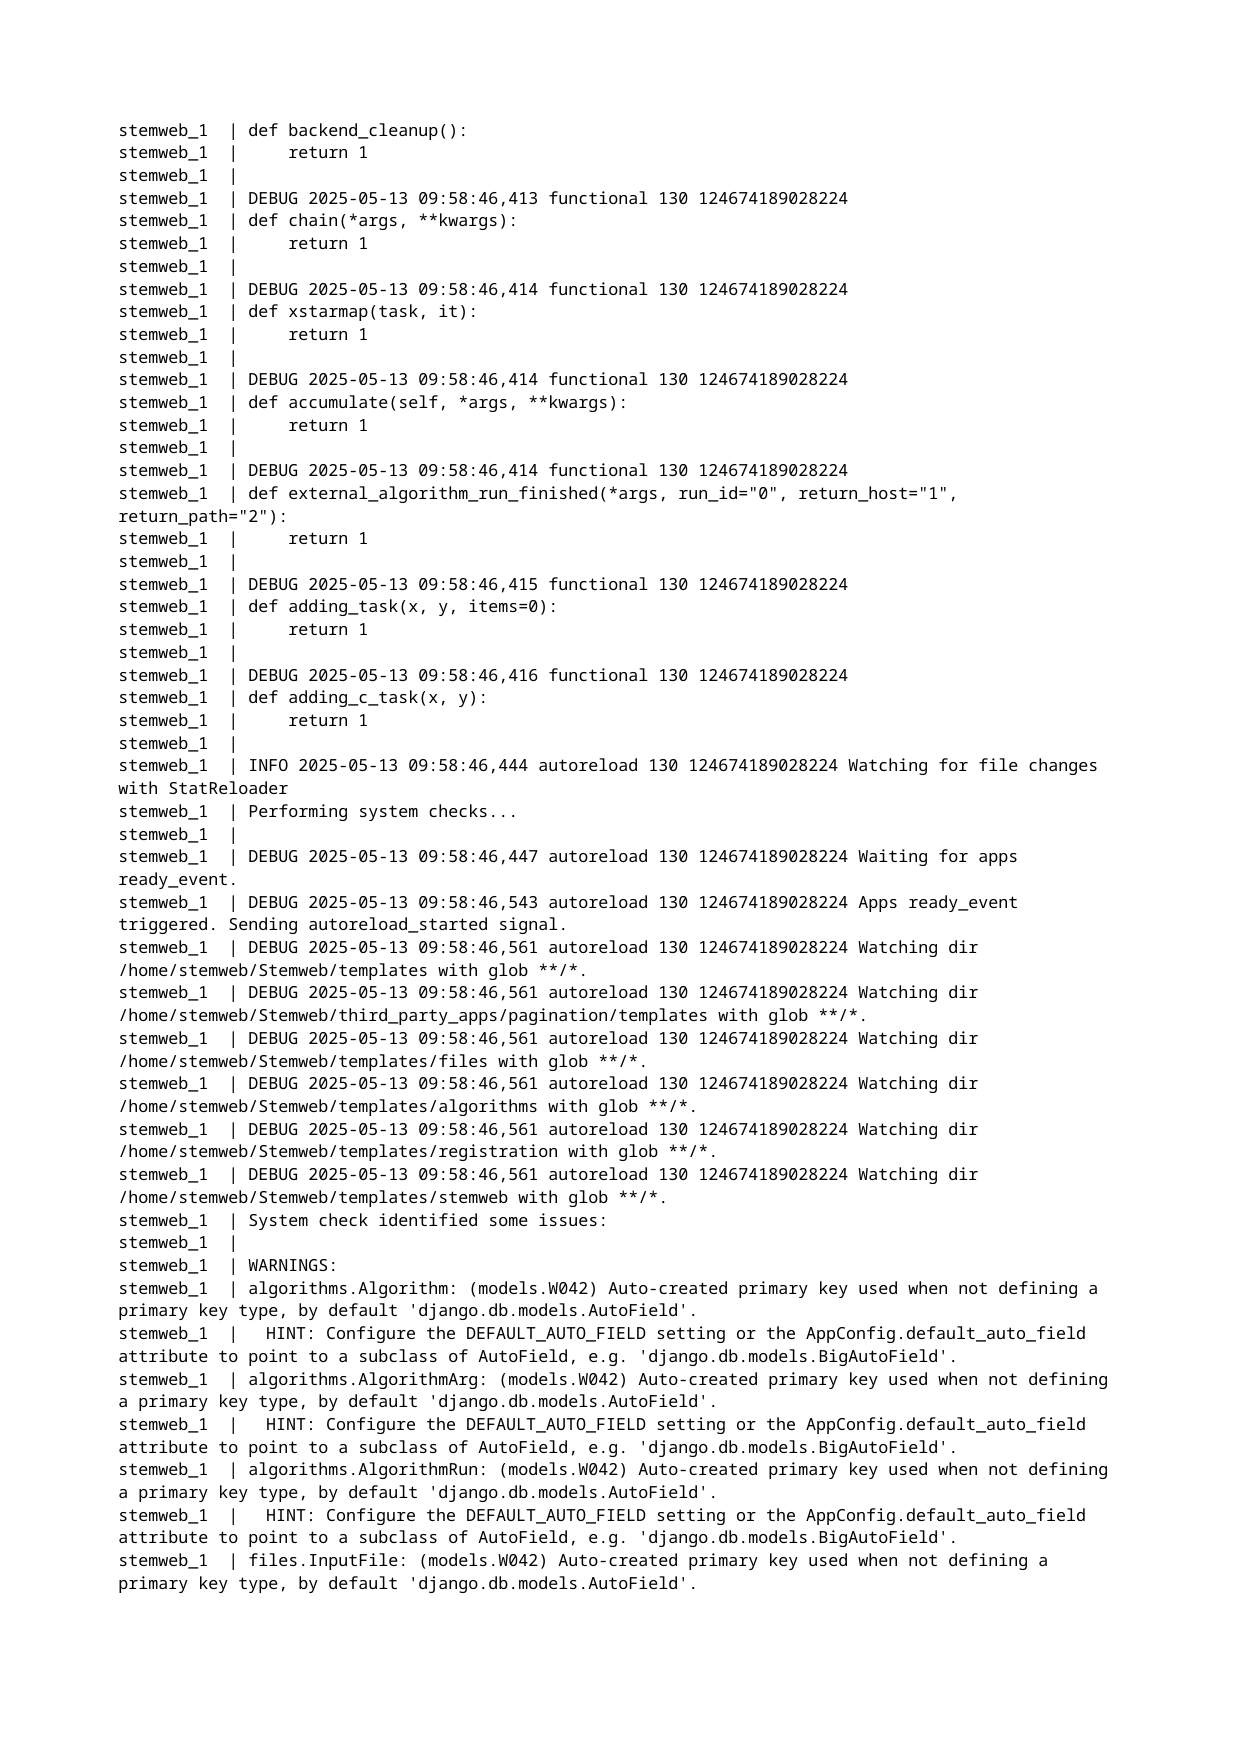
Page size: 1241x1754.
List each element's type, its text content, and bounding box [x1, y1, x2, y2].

text stemweb_1 | DEBUG 2025-05-13 09:58:46,561 autoreload 130 124674189028224 Watching dir /home/stemweb/Stemweb/templates/algorithms with glob **/*. [118, 1072, 1122, 1117]
text stemweb_1 | HINT: Configure the DEFAULT_AUTO_FIELD setting or the AppConfig.default_auto_field attribute to point to a subclass of AutoField, e.g. 'django.db.models.BigAutoField'. [118, 1322, 1122, 1367]
text stemweb_1 | [118, 549, 1122, 572]
text stemweb_1 | [118, 1231, 1122, 1253]
text stemweb_1 | DEBUG 2025-05-13 09:58:46,416 functional 130 124674189028224 [118, 663, 1122, 686]
text stemweb_1 | Performing system checks... [118, 799, 1122, 822]
text stemweb_1 | algorithms.AlgorithmRun: (models.W042) Auto-created primary key used when not defining a primary key type, by default 'django.db.models.AutoField'. [118, 1458, 1122, 1503]
text stemweb_1 | algorithms.Algorithm: (models.W042) Auto-created primary key used when not defining a primary key type, by default 'django.db.models.AutoField'. [118, 1276, 1122, 1322]
text stemweb_1 | DEBUG 2025-05-13 09:58:46,561 autoreload 130 124674189028224 Watching dir /home/stemweb/Stemweb/templates/files with glob **/*. [118, 1026, 1122, 1072]
text stemweb_1 | DEBUG 2025-05-13 09:58:46,447 autoreload 130 124674189028224 Waiting for apps ready_event. [118, 845, 1122, 890]
text stemweb_1 | DEBUG 2025-05-13 09:58:46,414 functional 130 124674189028224 [118, 368, 1122, 391]
text stemweb_1 | def xstarmap(task, it): [118, 300, 1122, 322]
text stemweb_1 | [118, 640, 1122, 663]
text stemweb_1 | def accumulate(self, *args, **kwargs): [118, 391, 1122, 413]
text stemweb_1 | DEBUG 2025-05-13 09:58:46,415 functional 130 124674189028224 [118, 572, 1122, 595]
text stemweb_1 | [118, 731, 1122, 754]
text stemweb_1 | def backend_cleanup(): [118, 118, 1122, 141]
text stemweb_1 | def adding_c_task(x, y): [118, 686, 1122, 708]
text stemweb_1 | return 1 [118, 527, 1122, 549]
text stemweb_1 | files.InputFile: (models.W042) Auto-created primary key used when not defining a primary key type, by default 'django.db.models.AutoField'. [118, 1549, 1122, 1594]
text stemweb_1 | [118, 254, 1122, 277]
text stemweb_1 | [118, 345, 1122, 368]
text stemweb_1 | [118, 163, 1122, 186]
text stemweb_1 | return 1 [118, 413, 1122, 436]
text stemweb_1 | System check identified some issues: [118, 1208, 1122, 1231]
text stemweb_1 | algorithms.AlgorithmArg: (models.W042) Auto-created primary key used when not defining a primary key type, by default 'django.db.models.AutoField'. [118, 1367, 1122, 1412]
text stemweb_1 | DEBUG 2025-05-13 09:58:46,561 autoreload 130 124674189028224 Watching dir /home/stemweb/Stemweb/templates with glob **/*. [118, 936, 1122, 981]
text stemweb_1 | DEBUG 2025-05-13 09:58:46,414 functional 130 124674189028224 [118, 459, 1122, 481]
text stemweb_1 | HINT: Configure the DEFAULT_AUTO_FIELD setting or the AppConfig.default_auto_field attribute to point to a subclass of AutoField, e.g. 'django.db.models.BigAutoField'. [118, 1412, 1122, 1458]
text stemweb_1 | DEBUG 2025-05-13 09:58:46,561 autoreload 130 124674189028224 Watching dir /home/stemweb/Stemweb/templates/registration with glob **/*. [118, 1117, 1122, 1163]
text stemweb_1 | DEBUG 2025-05-13 09:58:46,414 functional 130 124674189028224 [118, 277, 1122, 300]
text stemweb_1 | WARNINGS: [118, 1253, 1122, 1276]
text stemweb_1 | def external_algorithm_run_finished(*args, run_id="0", return_host="1", return_path="2"): [118, 481, 1122, 527]
text stemweb_1 | DEBUG 2025-05-13 09:58:46,413 functional 130 124674189028224 [118, 186, 1122, 209]
text stemweb_1 | DEBUG 2025-05-13 09:58:46,543 autoreload 130 124674189028224 Apps ready_event triggered. Sending autoreload_started signal. [118, 890, 1122, 936]
text stemweb_1 | DEBUG 2025-05-13 09:58:46,561 autoreload 130 124674189028224 Watching dir /home/stemweb/Stemweb/third_party_apps/pagination/templates with glob **/*. [118, 981, 1122, 1026]
text stemweb_1 | [118, 822, 1122, 845]
text stemweb_1 | return 1 [118, 708, 1122, 731]
text stemweb_1 | return 1 [118, 322, 1122, 345]
text stemweb_1 | return 1 [118, 618, 1122, 640]
text stemweb_1 | return 1 [118, 141, 1122, 163]
text stemweb_1 | DEBUG 2025-05-13 09:58:46,561 autoreload 130 124674189028224 Watching dir /home/stemweb/Stemweb/templates/stemweb with glob **/*. [118, 1163, 1122, 1208]
text stemweb_1 | def adding_task(x, y, items=0): [118, 595, 1122, 618]
text stemweb_1 | INFO 2025-05-13 09:58:46,444 autoreload 130 124674189028224 Watching for file changes with StatReloader [118, 754, 1122, 799]
text stemweb_1 | [118, 436, 1122, 459]
text stemweb_1 | HINT: Configure the DEFAULT_AUTO_FIELD setting or the AppConfig.default_auto_field attribute to point to a subclass of AutoField, e.g. 'django.db.models.BigAutoField'. [118, 1503, 1122, 1549]
text stemweb_1 | def chain(*args, **kwargs): [118, 209, 1122, 232]
text stemweb_1 | return 1 [118, 232, 1122, 254]
